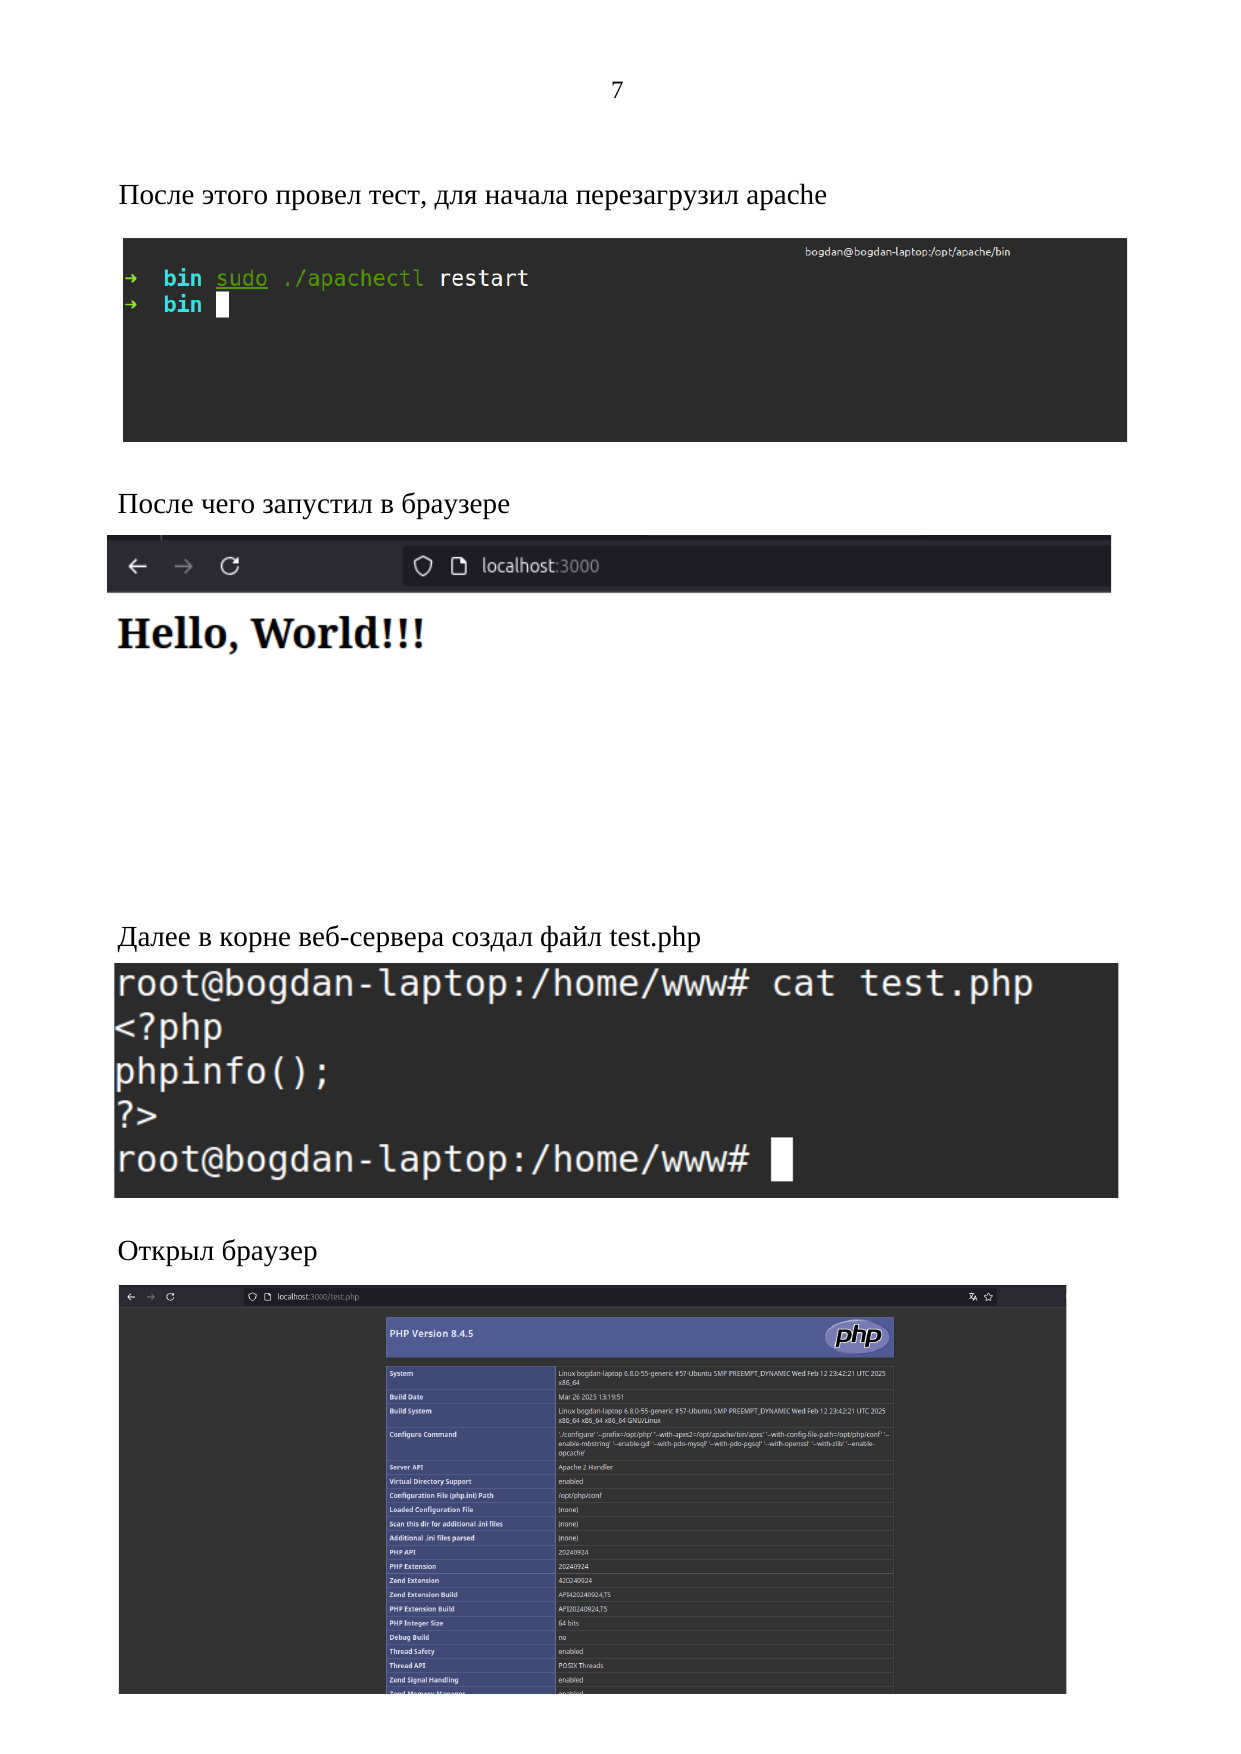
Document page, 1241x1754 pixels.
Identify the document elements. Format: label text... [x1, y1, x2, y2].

text Открыл браузер [117, 1233, 1122, 1266]
picture [107, 535, 1112, 882]
picture [123, 238, 1128, 442]
picture [118, 1285, 1067, 1694]
text Далее в корне веб-сервера создал файл test.php [117, 919, 1122, 952]
text После чего запустил в браузере [117, 487, 1122, 520]
text После этого провел тест, для начала перезагрузил apache [118, 177, 1122, 211]
picture [114, 963, 1119, 1198]
